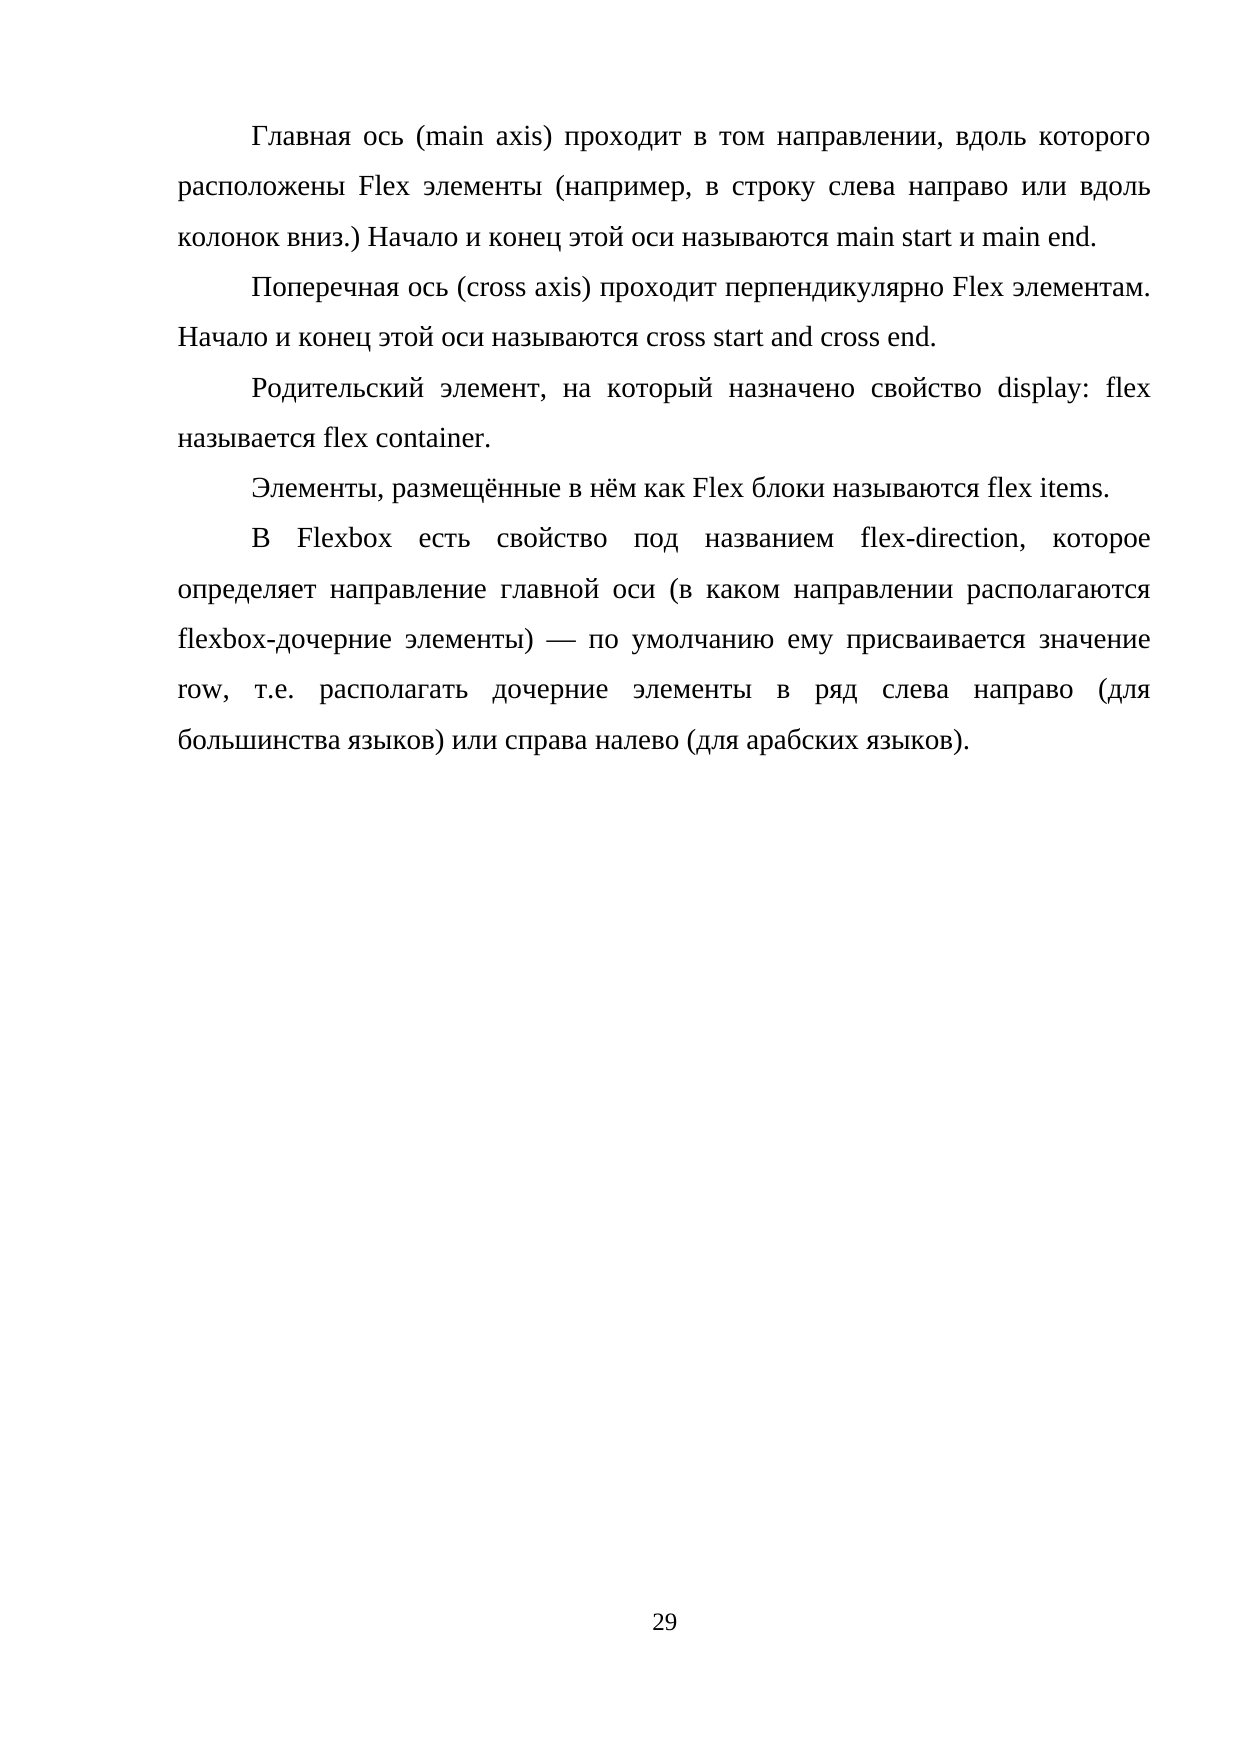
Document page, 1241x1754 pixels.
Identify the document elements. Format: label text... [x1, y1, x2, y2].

text В Flexbox есть свойство под названием flex-direction, которое определяет направление главной оси (в каком направлении располагаются flexbox-дочерние элементы) — по умолчанию ему присваивается значение row, т.е. располагать дочерние элементы в ряд слева направо (для большинства языков) или справа налево (для арабских языков). [177, 521, 1152, 755]
text Элементы, размещённые в нём как Flex блоки называются flex items. [177, 470, 1152, 504]
text Поперечная ось (cross axis) проходит перпендикулярно Flex элементам. Начало и конец этой оси называются cross start and cross end. [177, 269, 1152, 353]
text Главная ось (main axis) проходит в том направлении, вдоль которого расположены Flex элементы (например, в строку слева направо или вдоль колонок вниз.) Начало и конец этой оси называются main start и main end. [177, 118, 1152, 252]
text Родительский элемент, на который назначено свойство display: flex называется flex container. [177, 370, 1152, 453]
